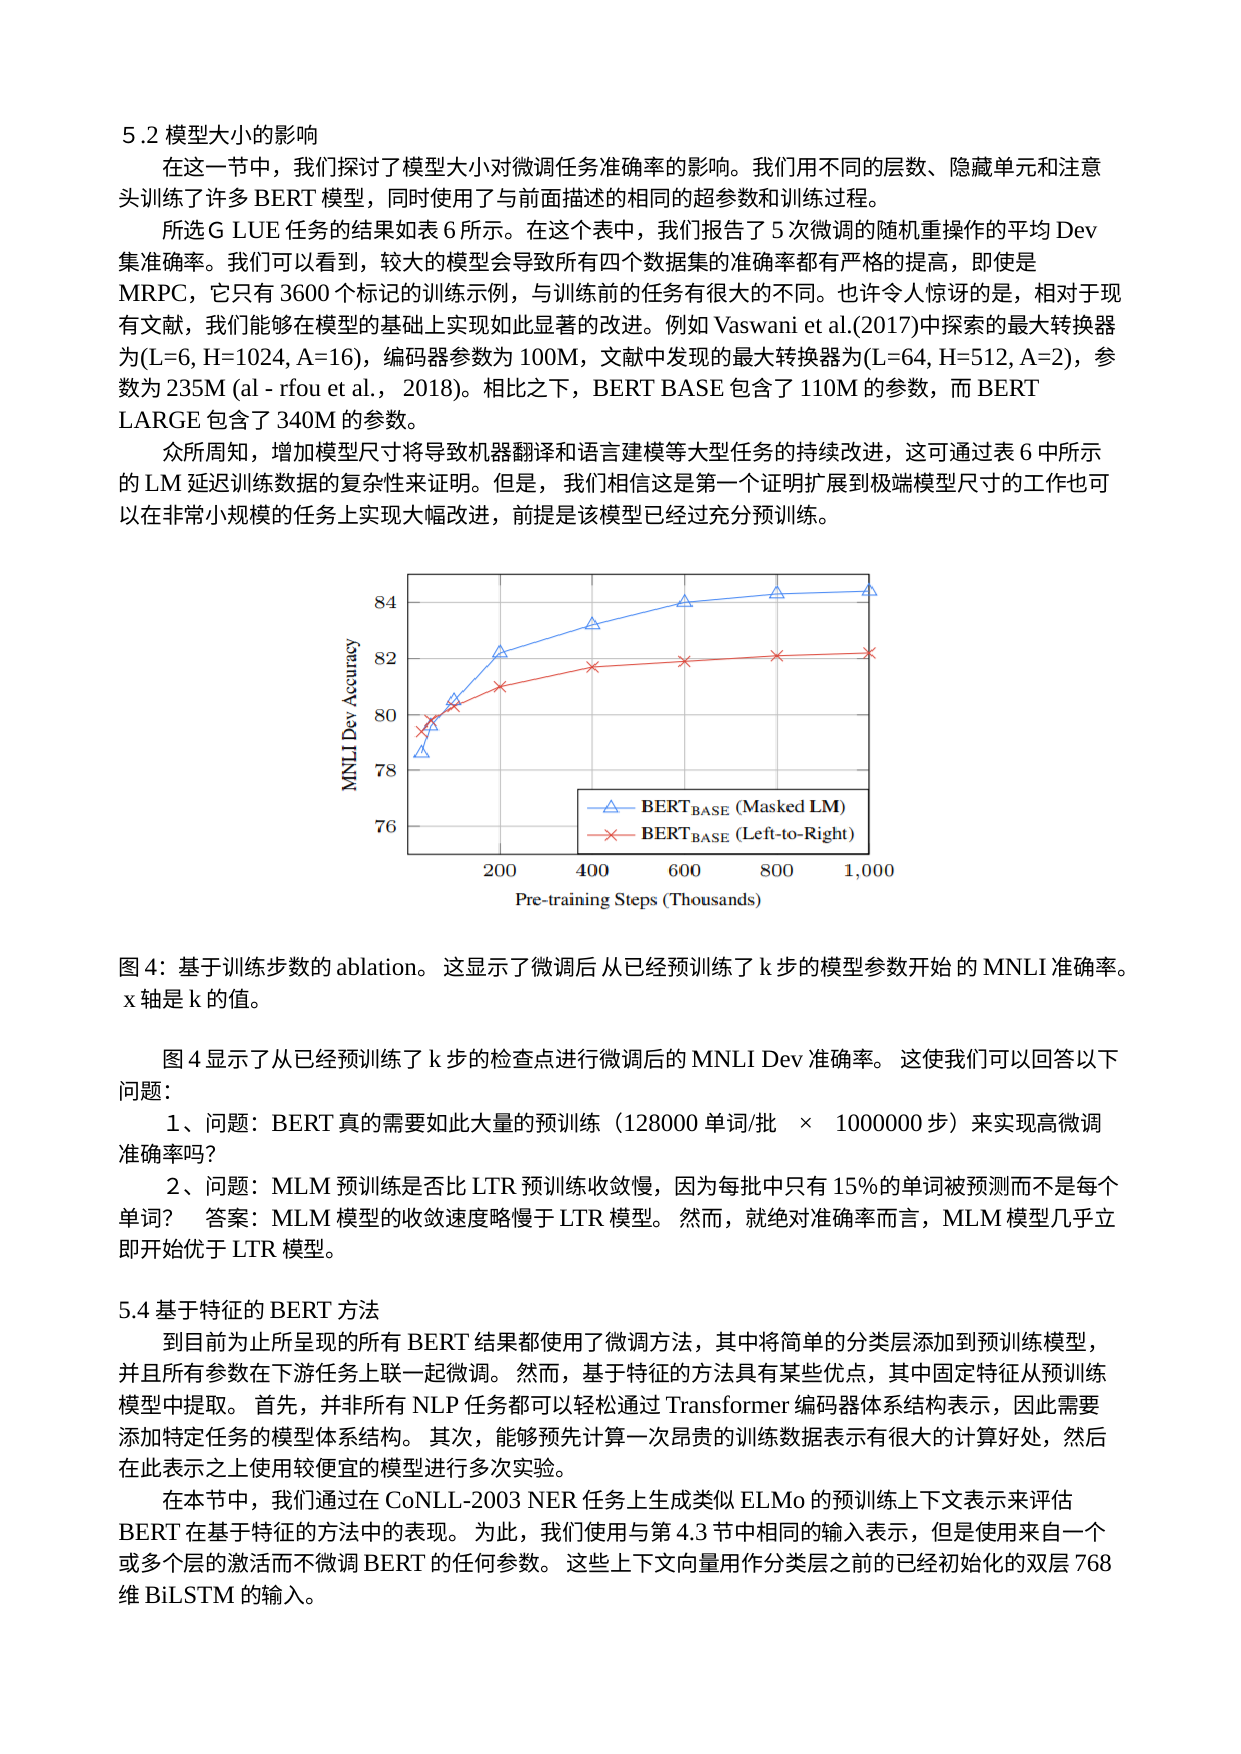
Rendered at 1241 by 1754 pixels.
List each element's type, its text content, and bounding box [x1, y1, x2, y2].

text 众所周知，增加模型尺寸将导致机器翻译和语言建模等大型任务的持续改进，这可通过表6中所示的LM延迟训练数据的复杂性来证明。但是， 我们相信这是第一个证明扩展到极端模型尺寸的工作也可以在非常小规模的任务上实现大幅改进，前提是该模型已经过充分预训练。 [118, 435, 1122, 530]
text 图4显示了从已经预训练了k步的检查点进行微调后的MNLI Dev准确率。 这使我们可以回答以下问题： [118, 1042, 1122, 1106]
text １、问题：BERT真的需要如此大量的预训练（128000 单词/批 × 1000000步）来实现高微调准确率吗？ [118, 1106, 1122, 1169]
text 在本节中，我们通过在CoNLL-2003 NER任务上生成类似ELMo的预训练上下文表示来评估BERT在基于特征的方法中的表现。 为此，我们使用与第4.3节中相同的输入表示，但是使用来自一个或多个层的激活而不微调BERT的任何参数。 这些上下文向量用作分类层之前的已经初始化的双层768维BiLSTM的输入。 [118, 1483, 1122, 1609]
text ５.2 模型大小的影响 [118, 118, 1122, 150]
text ２、问题：MLM预训练是否比LTR预训练收敛慢，因为每批中只有15％的单词被预测而不是每个单词？ 答案：MLM模型的收敛速度略慢于LTR模型。 然而，就绝对准确率而言，MLM模型几乎立即开始优于LTR模型。 [118, 1169, 1122, 1264]
text 在这一节中，我们探讨了模型大小对微调任务准确率的影响。我们用不同的层数、隐藏单元和注意头训练了许多BERT模型，同时使用了与前面描述的相同的超参数和训练过程。 [118, 150, 1122, 213]
text 图4：基于训练步数的ablation。 这显示了微调后 从已经预训练了k步的模型参数开始 的MNLI准确率。 x轴是k的值。 [118, 950, 1122, 1014]
text 5.4 基于特征的BERT方法 [118, 1293, 1122, 1324]
text 所选ＧLUE任务的结果如表6所示。在这个表中，我们报告了5次微调的随机重操作的平均Dev集准确率。我们可以看到，较大的模型会导致所有四个数据集的准确率都有严格的提高，即使是MRPC，它只有3600个标记的训练示例，与训练前的任务有很大的不同。也许令人惊讶的是，相对于现有文献，我们能够在模型的基础上实现如此显著的改进。例如Vaswani et al.(2017)中探索的最大转换器为(L=6, H=1024, A=16)，编码器参数为100M，文献中发现的最大转换器为(L=64, H=512, A=2)，参数为235M (al - rfou et al.， 2018)。相比之下，BERT BASE包含了110M的参数，而BERT LARGE包含了340M的参数。 [118, 213, 1122, 435]
text 到目前为止所呈现的所有BERT结果都使用了微调方法，其中将简单的分类层添加到预训练模型，并且所有参数在下游任务上联一起微调。 然而，基于特征的方法具有某些优点，其中固定特征从预训练模型中提取。 首先，并非所有NLP任务都可以轻松通过Transformer编码器体系结构表示，因此需要添加特定任务的模型体系结构。 其次，能够预先计算一次昂贵的训练数据表示有很大的计算好处，然后在此表示之上使用较便宜的模型进行多次实验。 [118, 1324, 1122, 1483]
picture [331, 558, 909, 922]
